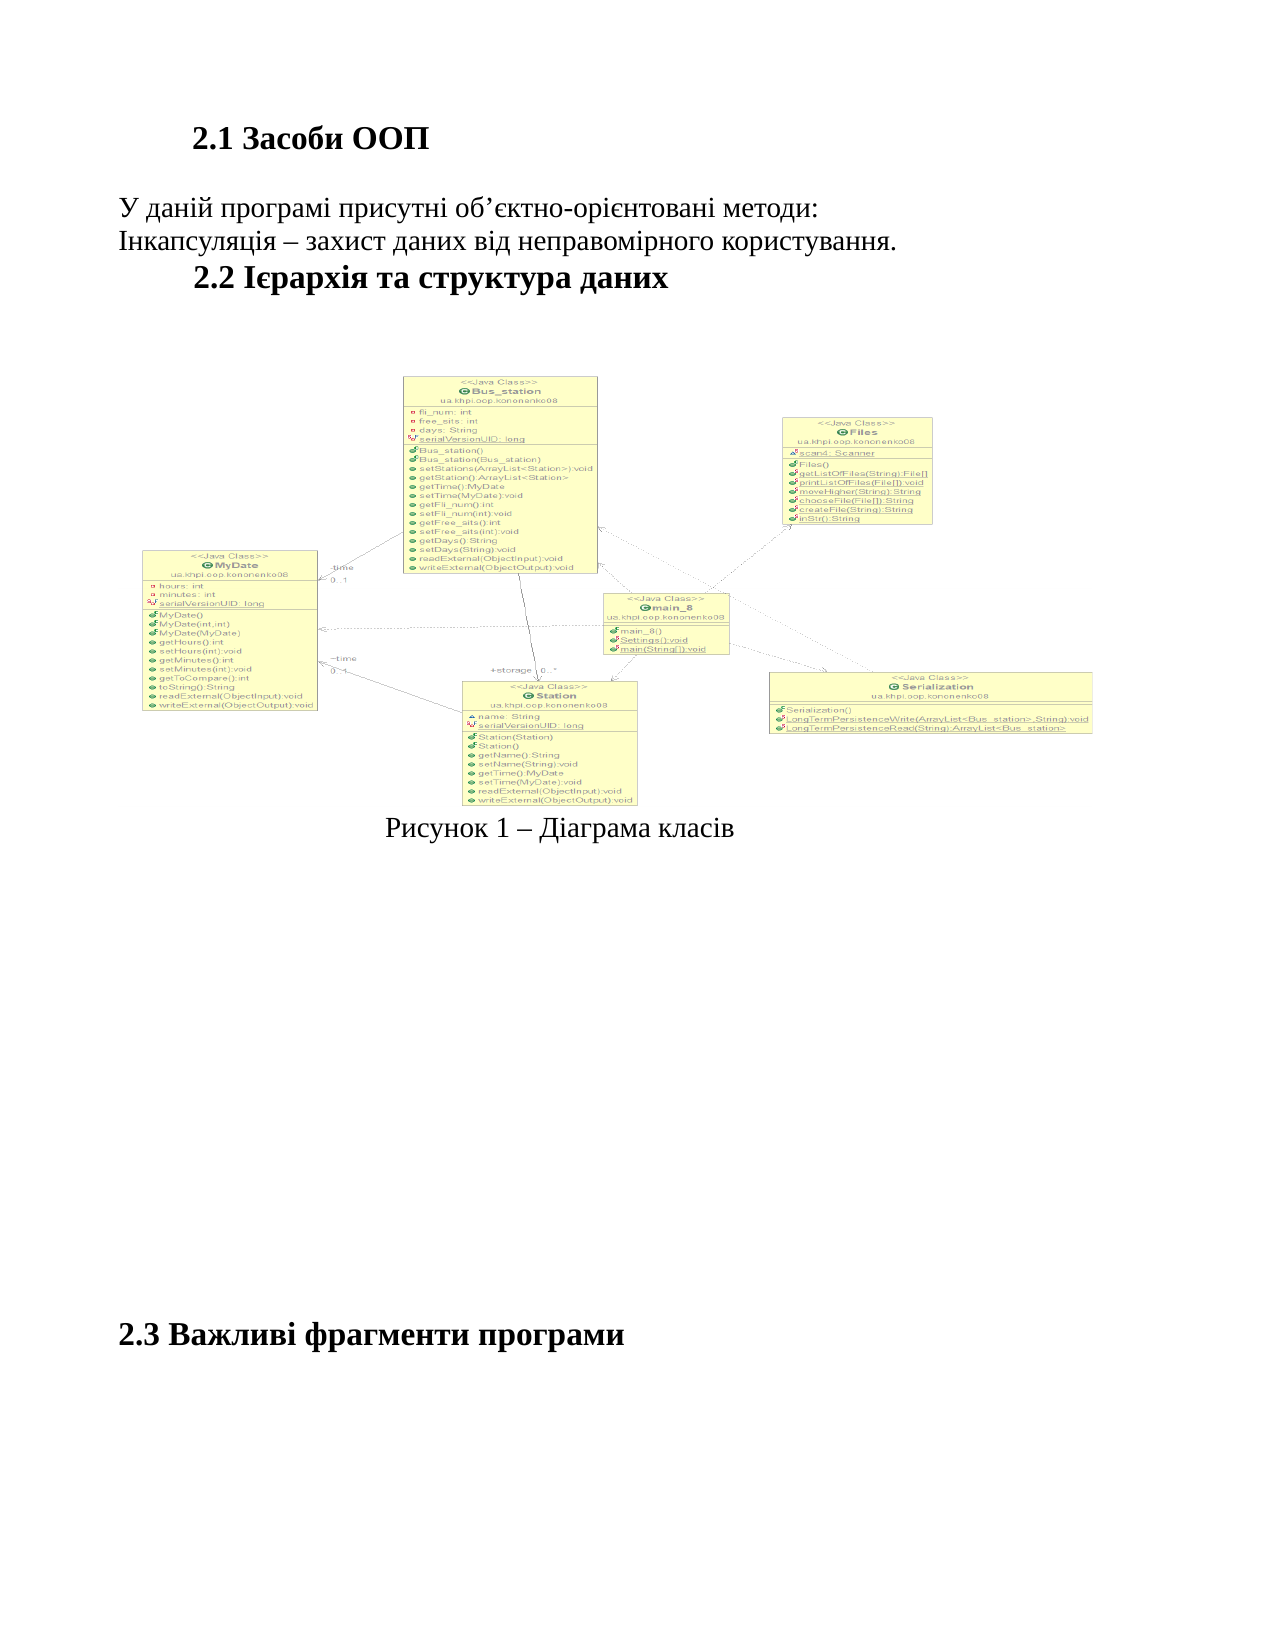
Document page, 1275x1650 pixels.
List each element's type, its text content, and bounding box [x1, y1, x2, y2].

text 2.3 Важливі фрагменти програми [118, 1314, 1157, 1391]
text 2.1 Засоби ООП [192, 118, 1157, 156]
text У даній програмі присутні об’єктно-орієнтовані методи: Інкапсуляція – захист даних від неправомірного користування. 2.2 Ієрархія та структура даних Рисунок 1 – Діаграма класів [118, 156, 1157, 912]
picture [118, 372, 1093, 807]
